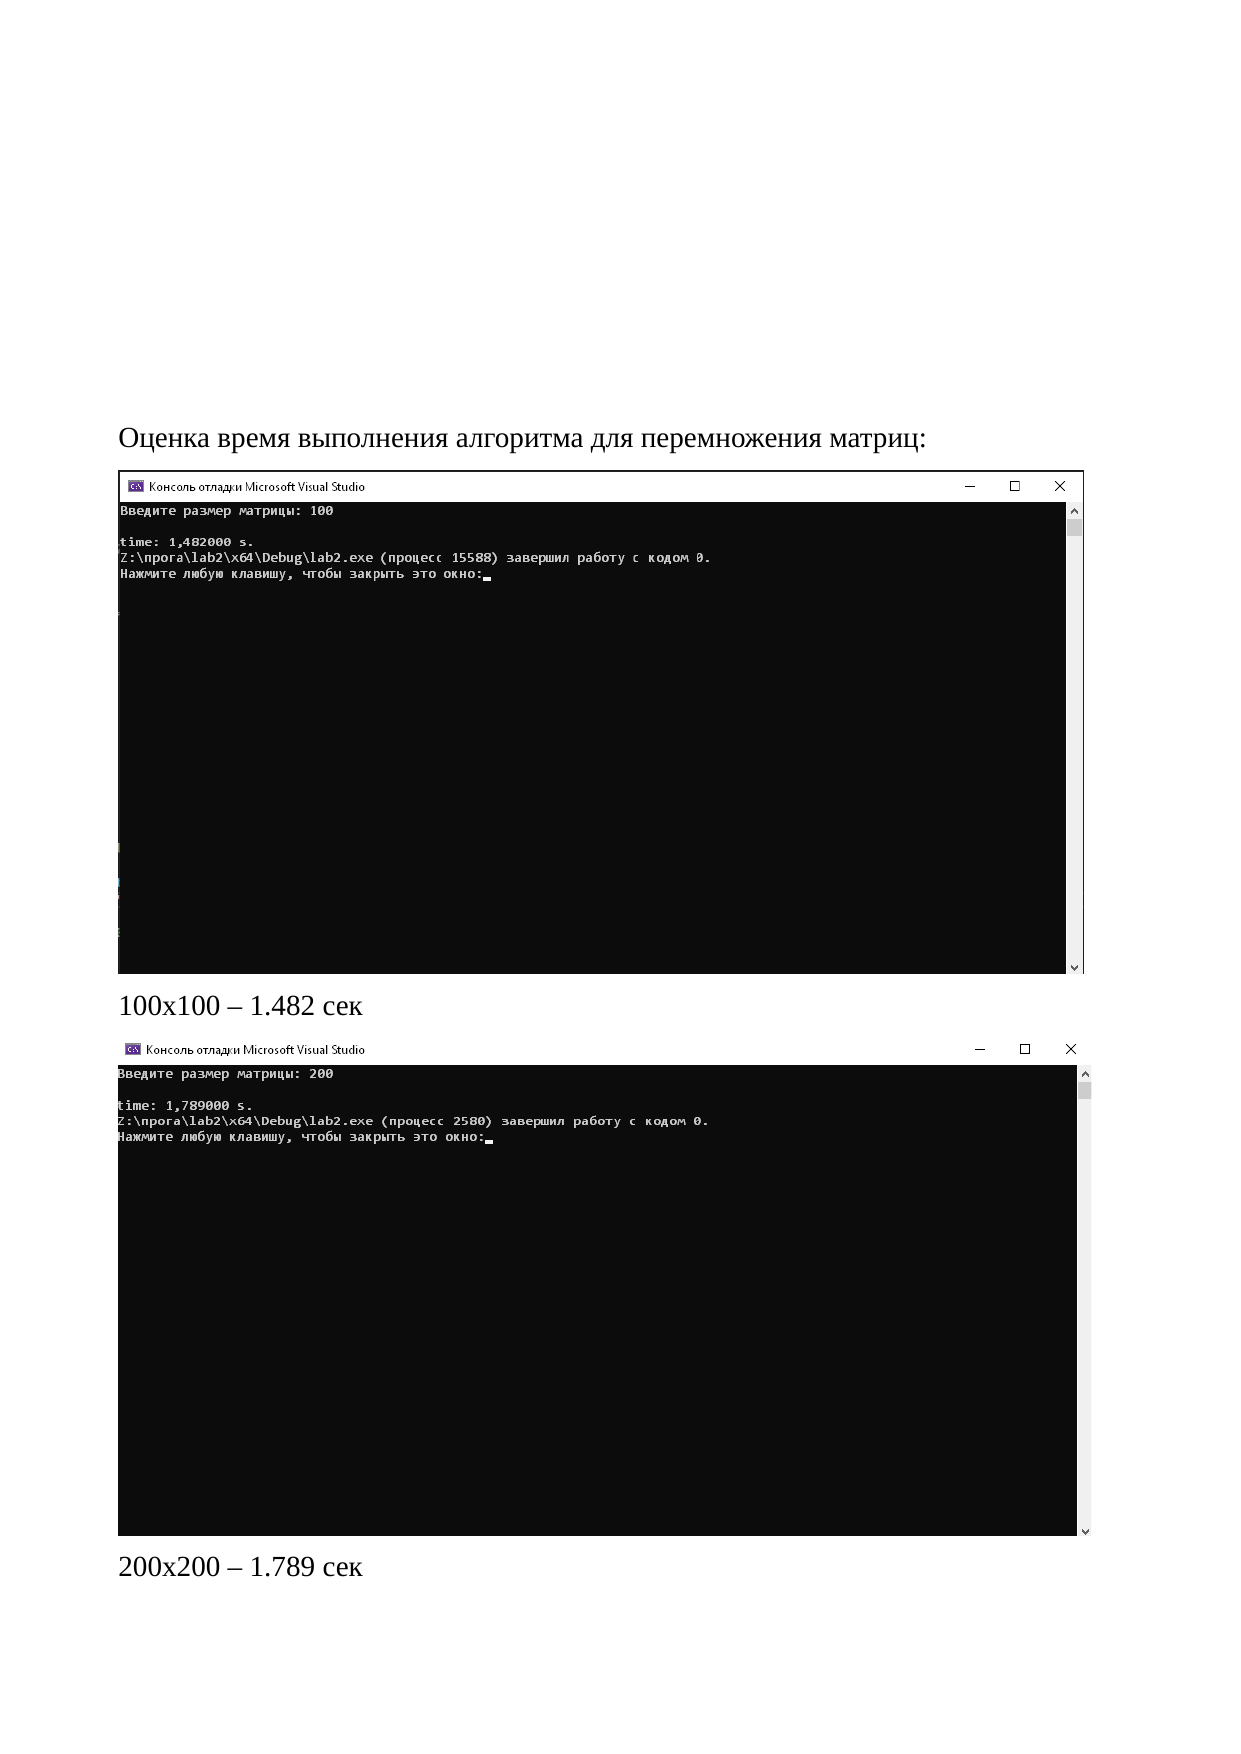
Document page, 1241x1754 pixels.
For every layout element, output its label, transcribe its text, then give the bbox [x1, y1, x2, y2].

text 100х100 – 1.482 сек [118, 988, 1122, 1021]
picture [118, 470, 1084, 974]
picture [118, 1038, 1092, 1536]
text 200х200 – 1.789 сек [118, 1549, 1122, 1583]
text Оценка время выполнения алгоритма для перемножения матриц: [118, 420, 1122, 453]
